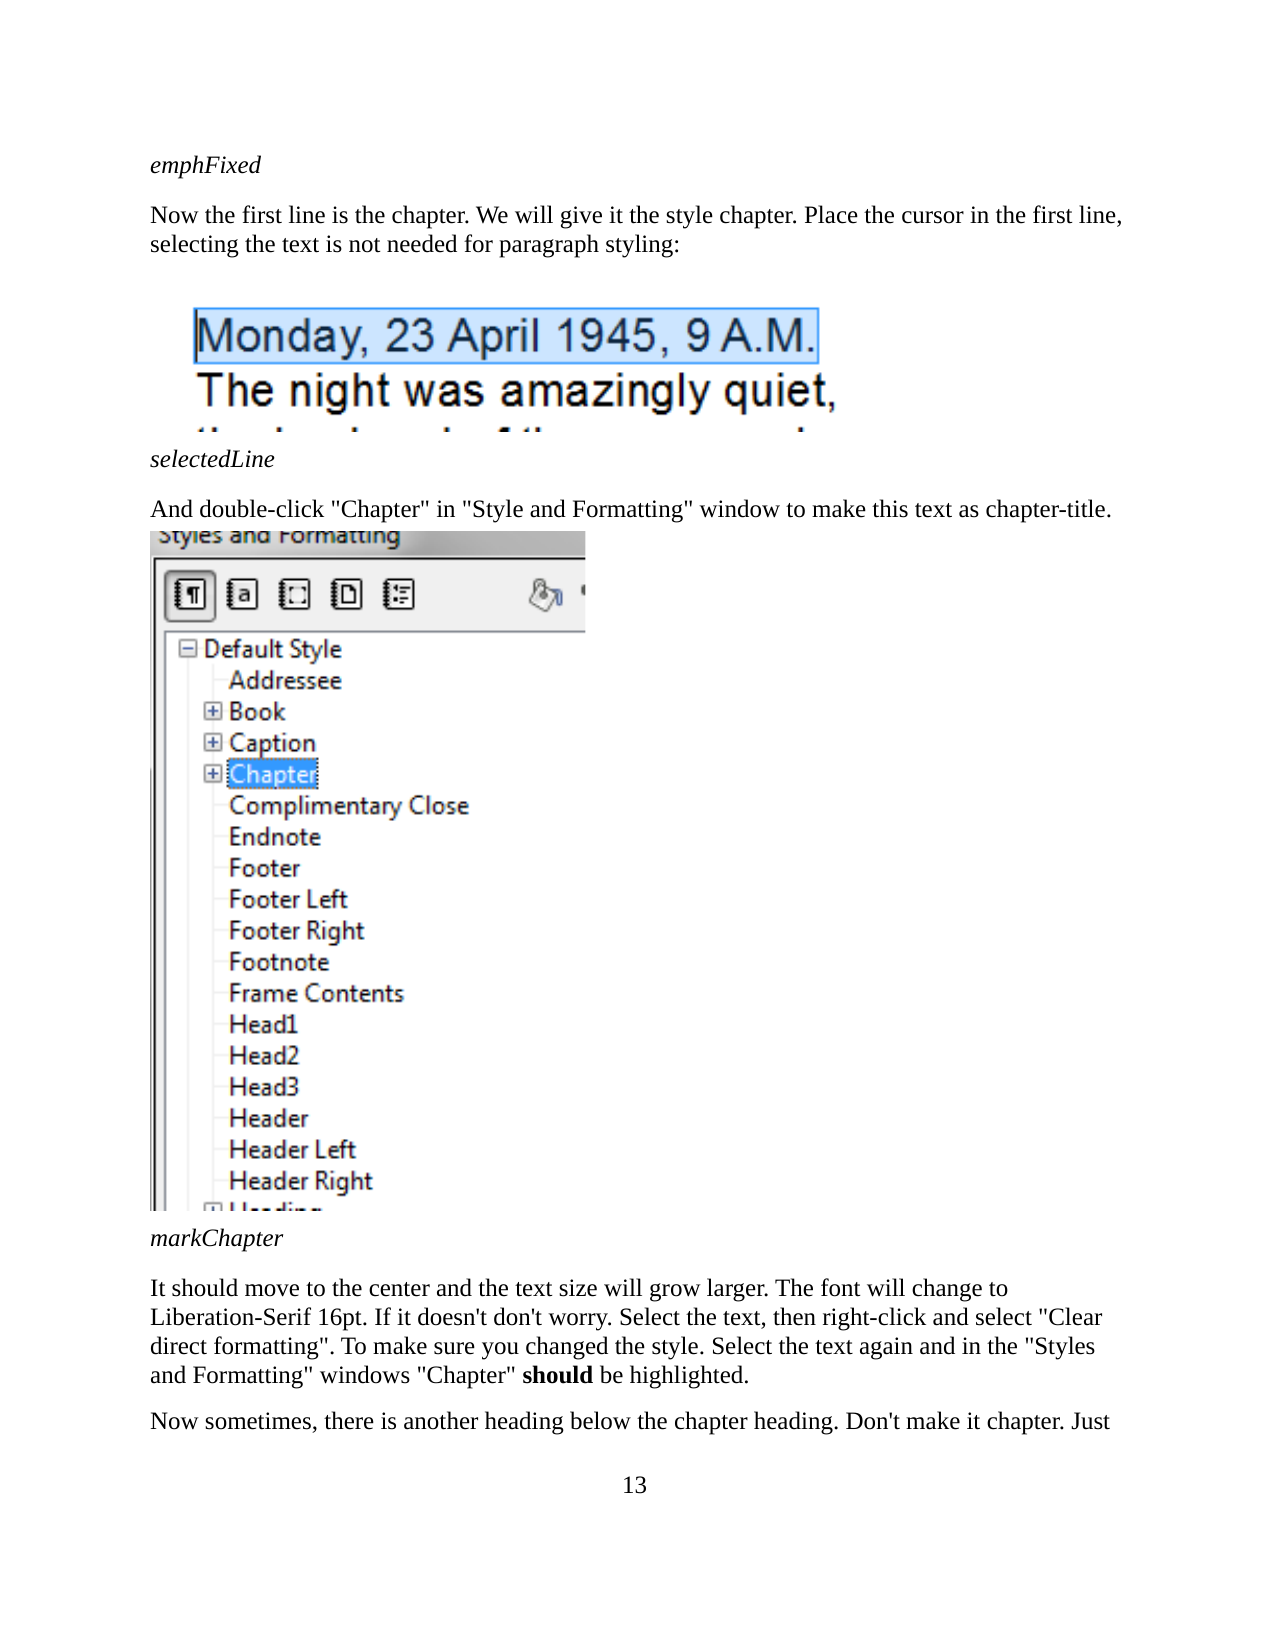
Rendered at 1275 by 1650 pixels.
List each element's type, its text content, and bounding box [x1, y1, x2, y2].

text emphFixed [150, 150, 1125, 179]
text And double-click "Chapter" in "Style and Formatting" window to make this text as chapter-title. [150, 494, 1125, 523]
text selectedLine [150, 444, 1125, 472]
picture [150, 531, 586, 1211]
text It should move to the center and the text size will grow larger. The font will change to Liberation-Serif 16pt. If it doesn't don't worry. Select the text, then right-click and select "Clear direct formatting". To make sure you changed the style. Select the text again and in the "Styles and Formatting" windows "Chapter" should be highlighted. [150, 1273, 1125, 1388]
text Now the first line is the chapter. We will give it the style chapter. Place the cursor in the first line, selecting the text is not needed for paragraph styling: [150, 200, 1125, 258]
text Now sometimes, there is another heading below the chapter heading. Don't make it chapter. Just [150, 1406, 1125, 1435]
text markChapter [150, 1223, 1125, 1252]
picture [150, 266, 851, 432]
